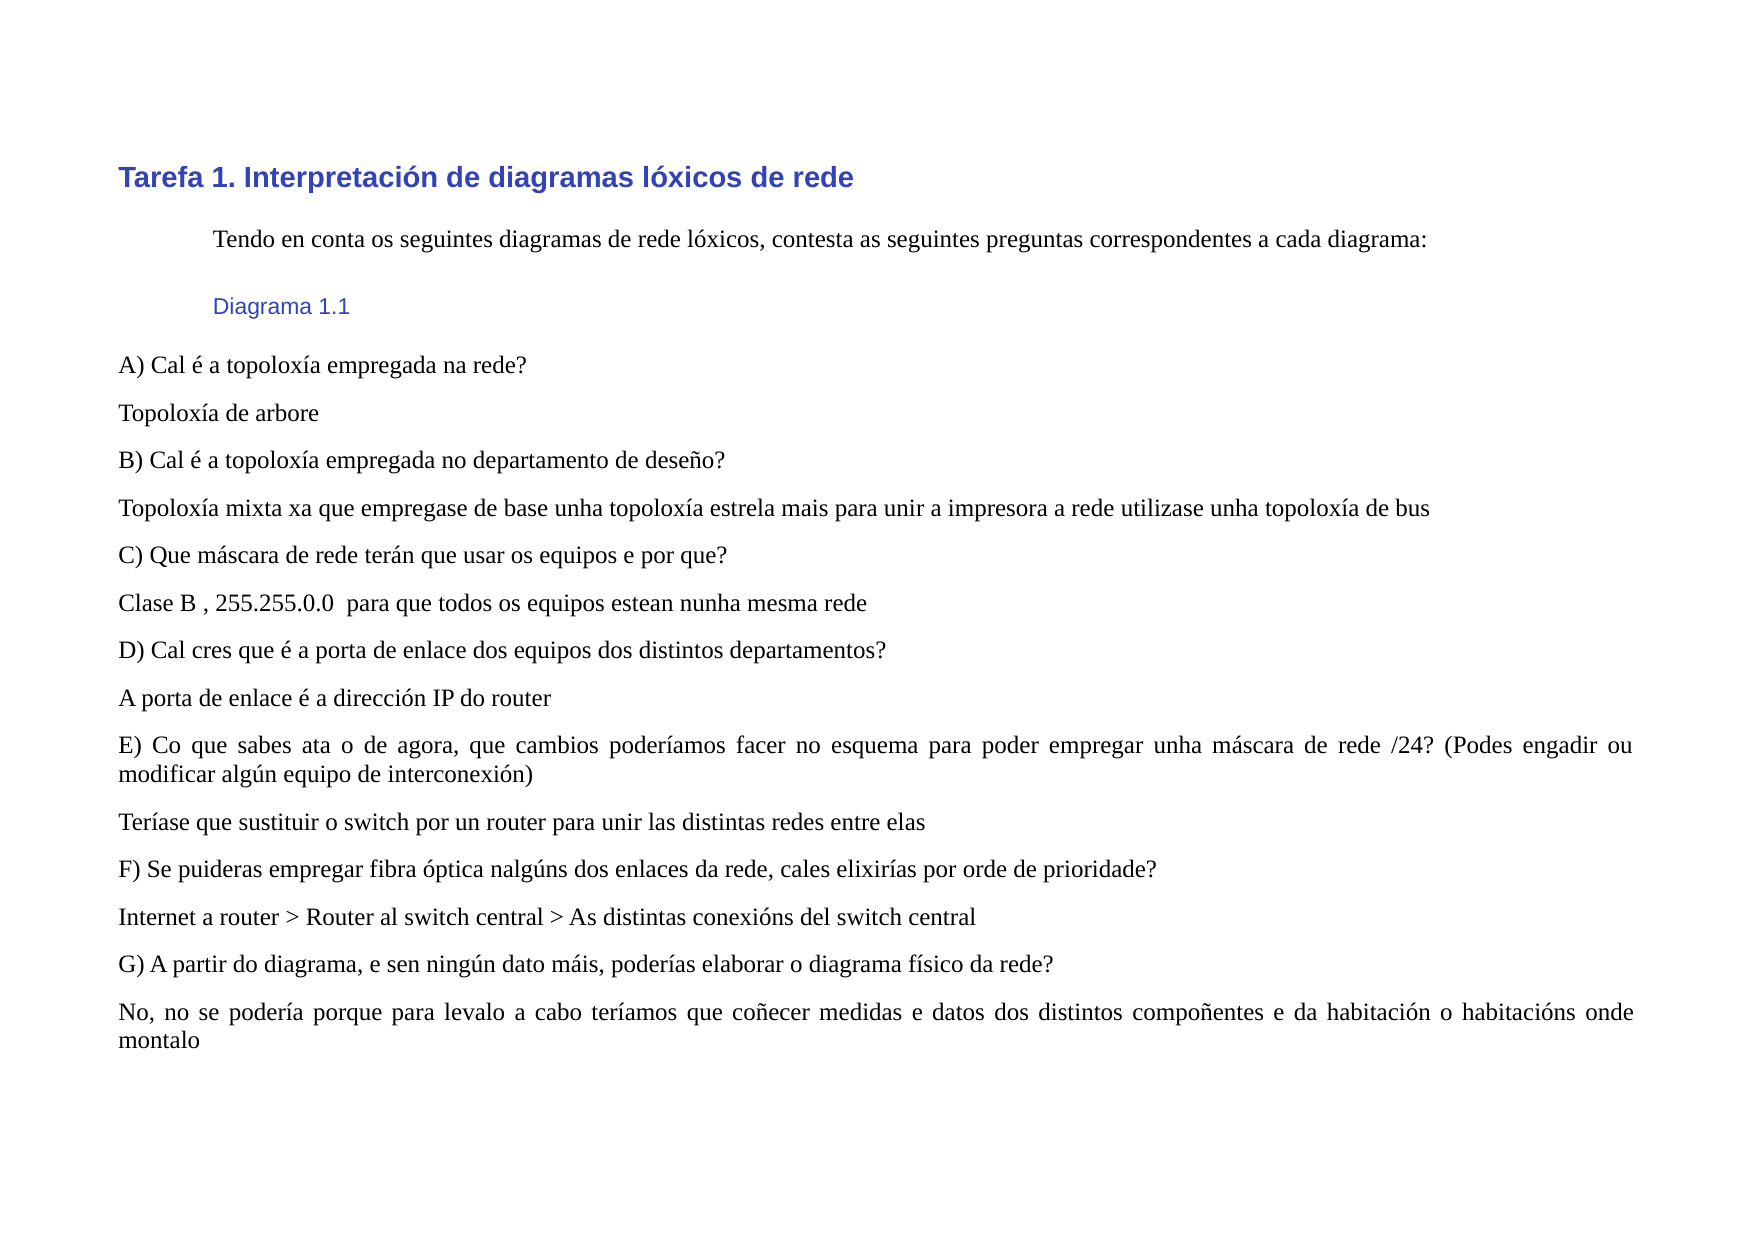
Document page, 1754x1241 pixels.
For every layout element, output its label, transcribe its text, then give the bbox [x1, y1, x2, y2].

text Diagrama 1.1 [213, 293, 1636, 319]
text D) Cal cres que é a porta de enlace dos equipos dos distintos departamentos? [118, 636, 1636, 664]
text A porta de enlace é a dirección IP do router [118, 683, 1636, 712]
text B) Cal é a topoloxía empregada no departamento de deseño? [118, 446, 1636, 474]
text C) Que máscara de rede terán que usar os equipos e por que? [118, 541, 1636, 569]
text Topoloxía de arbore [118, 398, 1636, 427]
text Teríase que sustituir o switch por un router para unir las distintas redes entre elas [118, 807, 1636, 836]
text Clase B , 255.255.0.0 para que todos os equipos estean nunha mesma rede [118, 588, 1636, 617]
text A) Cal é a topoloxía empregada na rede? [118, 351, 1636, 379]
text G) A partir do diagrama, e sen ningún dato máis, poderías elaborar o diagrama físico da rede? [118, 949, 1636, 978]
text Internet a router > Router al switch central > As distintas conexións del switch central [118, 902, 1636, 931]
text Tendo en conta os seguintes diagramas de rede lóxicos, contesta as seguintes preguntas correspondentes a cada diagrama: [213, 224, 1636, 253]
text No, no se podería porque para levalo a cabo teríamos que coñecer medidas e datos dos distintos compoñentes e da habitación o habitacións onde montalo [118, 997, 1636, 1054]
text Tarefa 1. Interpretación de diagramas lóxicos de rede [118, 160, 1636, 193]
text Topoloxía mixta xa que empregase de base unha topoloxía estrela mais para unir a impresora a rede utilizase unha topoloxía de bus [118, 493, 1636, 522]
text F) Se puideras empregar fibra óptica nalgúns dos enlaces da rede, cales elixirías por orde de prioridade? [118, 854, 1636, 883]
text E) Co que sabes ata o de agora, que cambios poderíamos facer no esquema para poder empregar unha máscara de rede /24? (Podes engadir ou modificar algún equipo de interconexión) [118, 731, 1636, 788]
